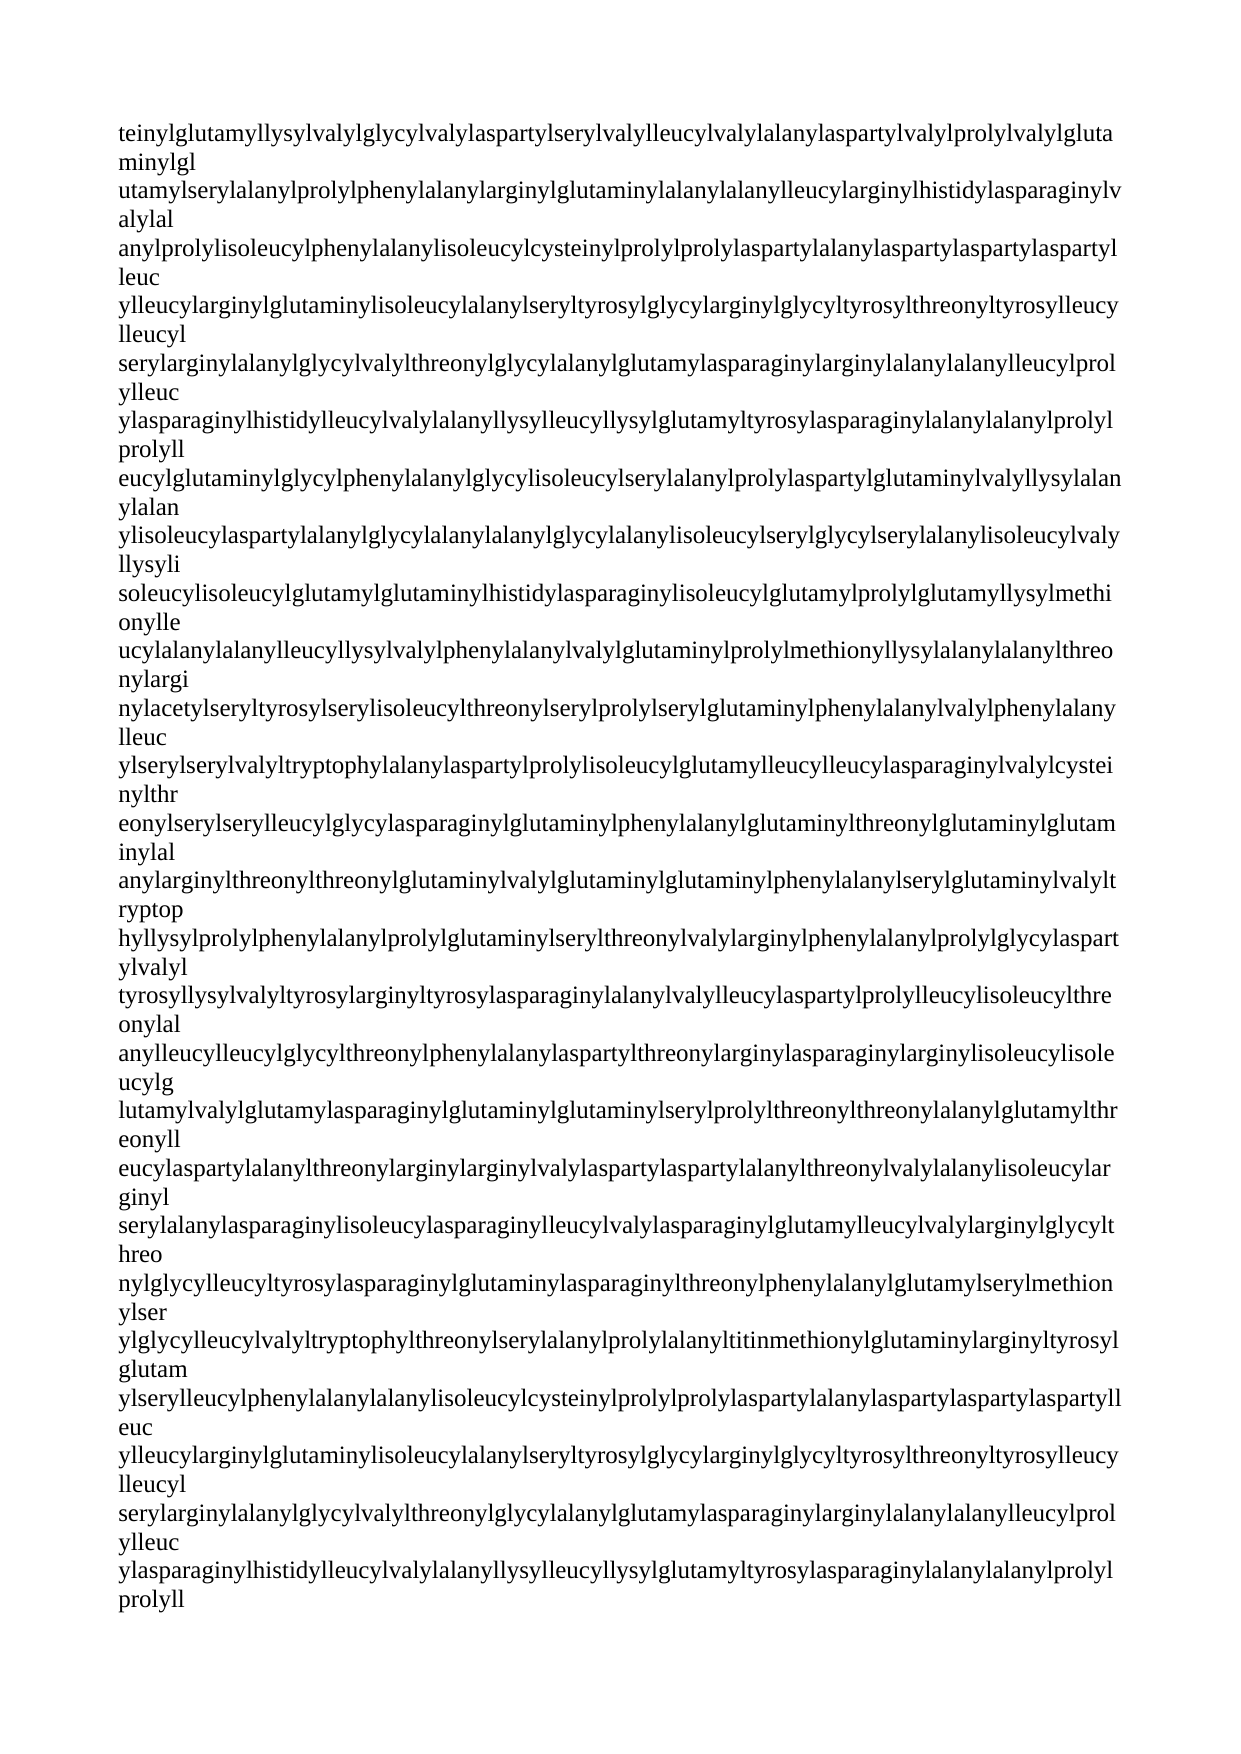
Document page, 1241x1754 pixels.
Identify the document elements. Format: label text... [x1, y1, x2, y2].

text teinylglutamyllysylvalylglycylvalylaspartylserylvalylleucylvalylalanylaspartylvalylprolylvalylglutaminylgl utamylserylalanylprolylphenylalanylarginylglutaminylalanylalanylleucylarginylhistidylasparaginylvalylal anylprolylisoleucylphenylalanylisoleucylcysteinylprolylprolylaspartylalanylaspartylaspartylaspartylleuc ylleucylarginylglutaminylisoleucylalanylseryltyrosylglycylarginylglycyltyrosylthreonyltyrosylleucylleucyl serylarginylalanylglycylvalylthreonylglycylalanylglutamylasparaginylarginylalanylalanylleucylprolylleuc ylasparaginylhistidylleucylvalylalanyllysylleucyllysylglutamyltyrosylasparaginylalanylalanylprolylprolyll eucylglutaminylglycylphenylalanylglycylisoleucylserylalanylprolylaspartylglutaminylvalyllysylalanylalan ylisoleucylaspartylalanylglycylalanylalanylglycylalanylisoleucylserylglycylserylalanylisoleucylvalyllysyli soleucylisoleucylglutamylglutaminylhistidylasparaginylisoleucylglutamylprolylglutamyllysylmethionylle ucylalanylalanylleucyllysylvalylphenylalanylvalylglutaminylprolylmethionyllysylalanylalanylthreonylargi nylacetylseryltyrosylserylisoleucylthreonylserylprolylserylglutaminylphenylalanylvalylphenylalanylleuc ylserylserylvalyltryptophylalanylaspartylprolylisoleucylglutamylleucylleucylasparaginylvalylcysteinylthr eonylserylserylleucylglycylasparaginylglutaminylphenylalanylglutaminylthreonylglutaminylglutaminylal anylarginylthreonylthreonylglutaminylvalylglutaminylglutaminylphenylalanylserylglutaminylvalyltryptop hyllysylprolylphenylalanylprolylglutaminylserylthreonylvalylarginylphenylalanylprolylglycylaspartylvalyl tyrosyllysylvalyltyrosylarginyltyrosylasparaginylalanylvalylleucylaspartylprolylleucylisoleucylthreonylal anylleucylleucylglycylthreonylphenylalanylaspartylthreonylarginylasparaginylarginylisoleucylisoleucylg lutamylvalylglutamylasparaginylglutaminylglutaminylserylprolylthreonylthreonylalanylglutamylthreonyll eucylaspartylalanylthreonylarginylarginylvalylaspartylaspartylalanylthreonylvalylalanylisoleucylarginyl serylalanylasparaginylisoleucylasparaginylleucylvalylasparaginylglutamylleucylvalylarginylglycylthreo nylglycylleucyltyrosylasparaginylglutaminylasparaginylthreonylphenylalanylglutamylserylmethionylser ylglycylleucylvalyltryptophylthreonylserylalanylprolylalanyltitinmethionylglutaminylarginyltyrosylglutam ylserylleucylphenylalanylalanylisoleucylcysteinylprolylprolylaspartylalanylaspartylaspartylaspartylleuc ylleucylarginylglutaminylisoleucylalanylseryltyrosylglycylarginylglycyltyrosylthreonyltyrosylleucylleucyl serylarginylalanylglycylvalylthreonylglycylalanylglutamylasparaginylarginylalanylalanylleucylprolylleuc ylasparaginylhistidylleucylvalylalanyllysylleucyllysylglutamyltyrosylasparaginylalanylalanylprolylprolyll [118, 118, 1122, 1613]
